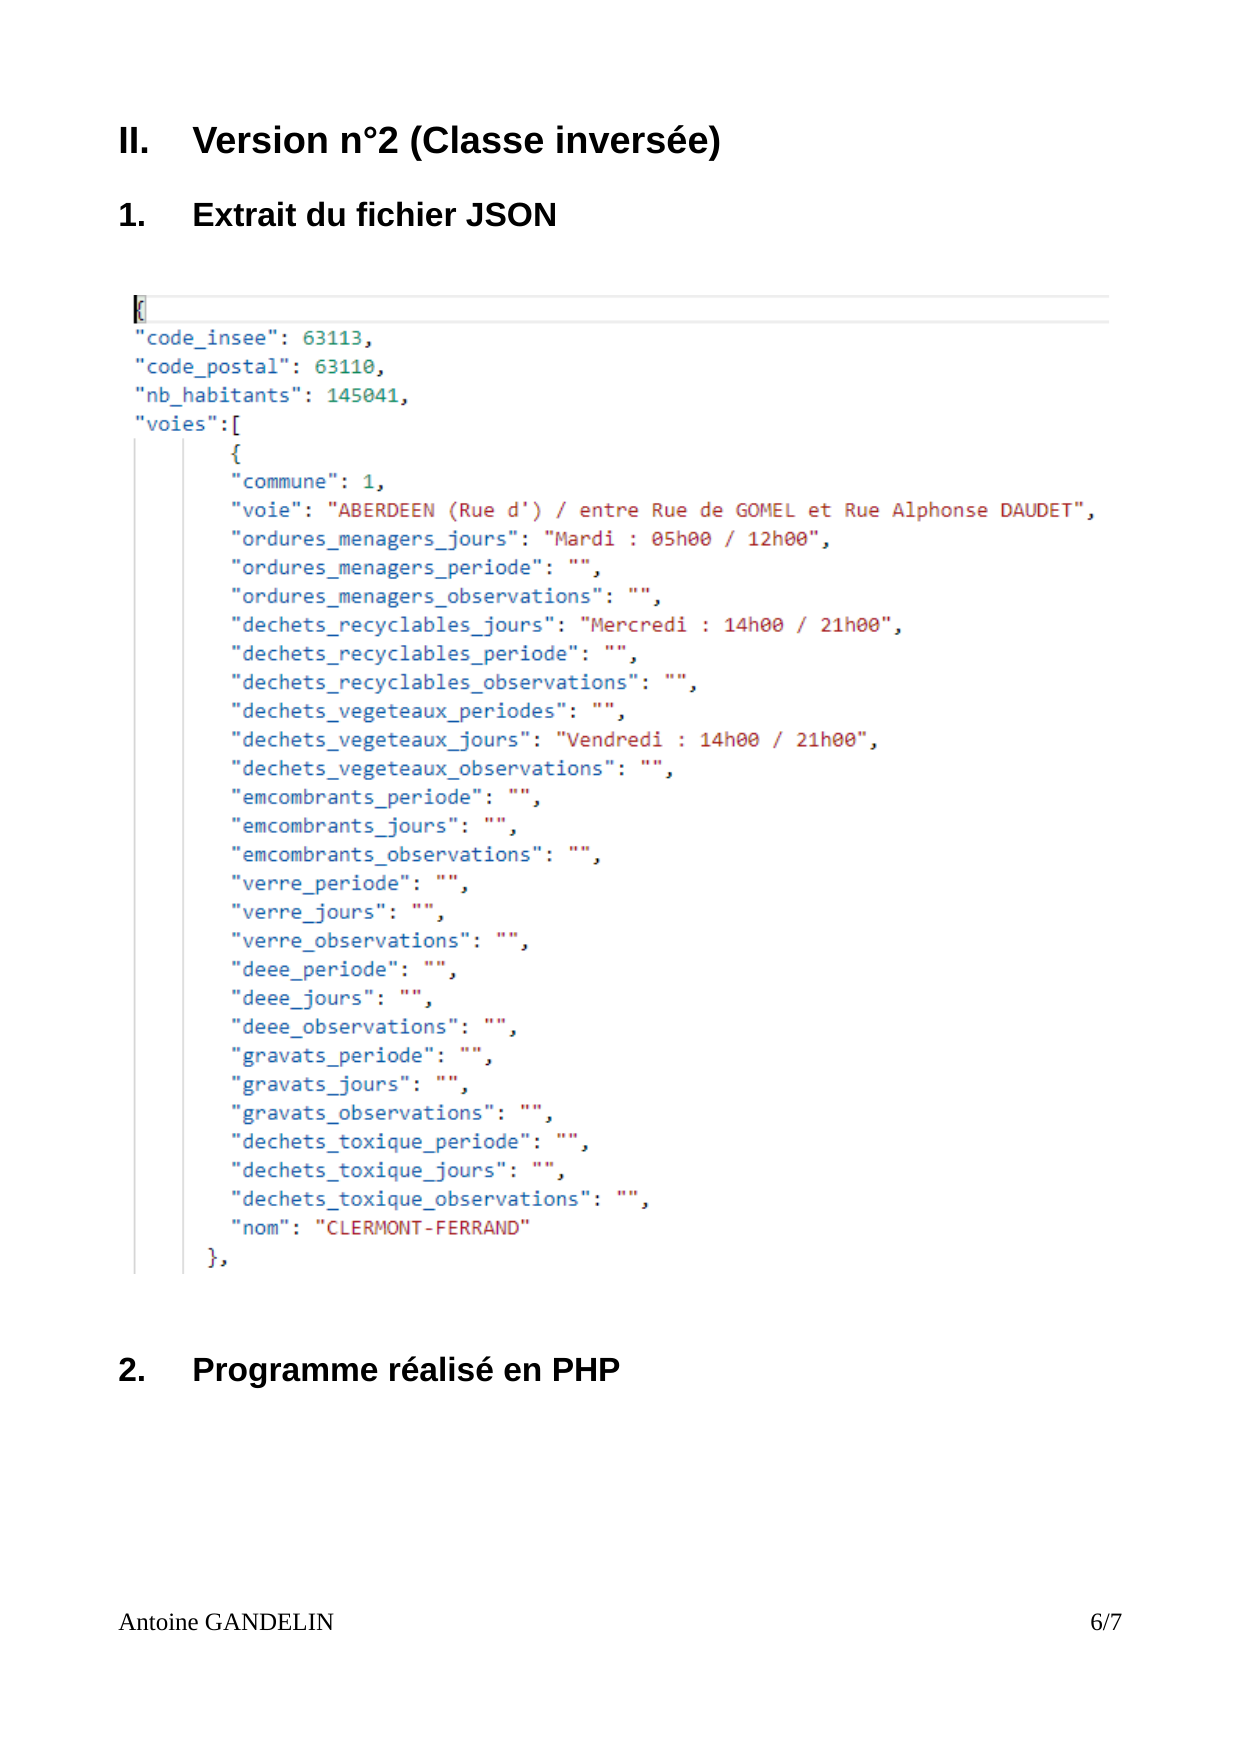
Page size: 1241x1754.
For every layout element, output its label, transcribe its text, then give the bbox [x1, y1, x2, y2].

subtitle Extrait du fichier JSON [118, 195, 1122, 234]
subtitle Programme réalisé en PHP [118, 1349, 1122, 1388]
subtitle Version n°2 (Classe inversée) [118, 118, 1122, 162]
picture [131, 295, 1110, 1274]
